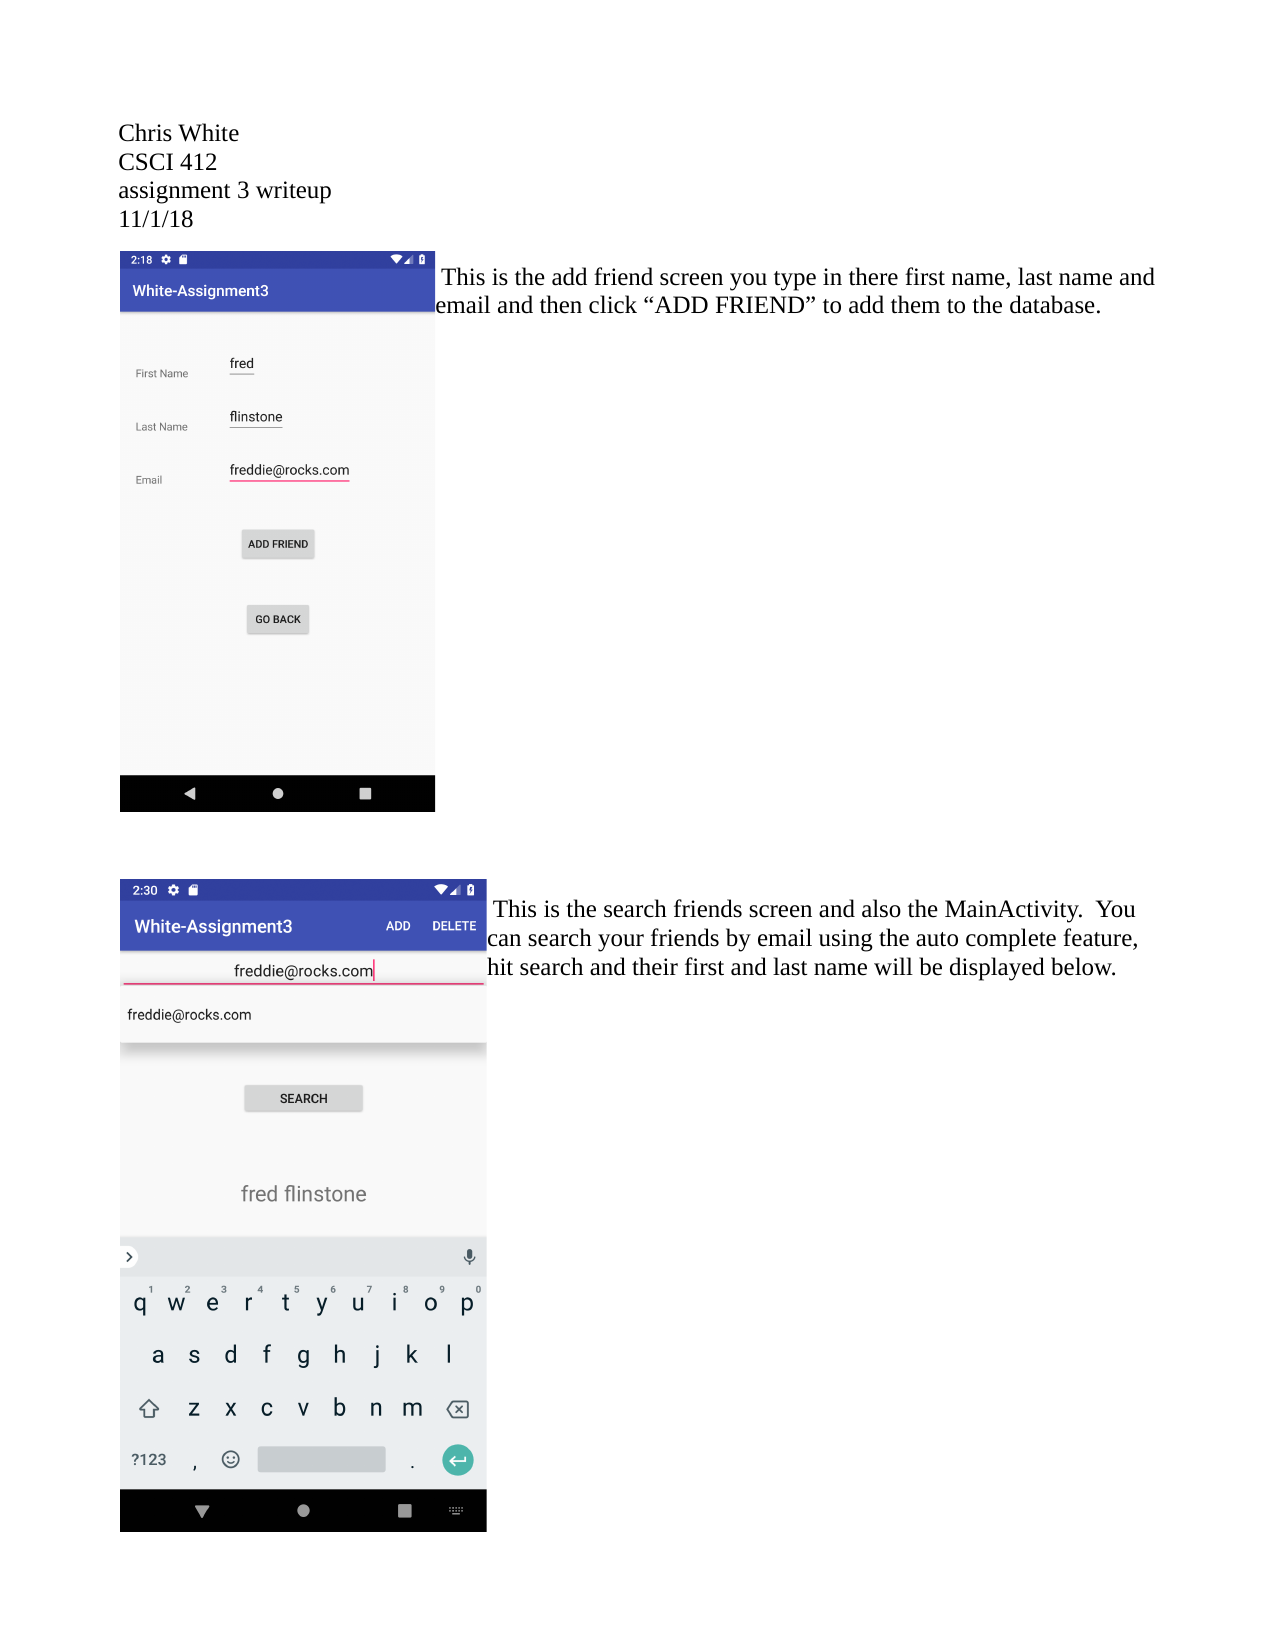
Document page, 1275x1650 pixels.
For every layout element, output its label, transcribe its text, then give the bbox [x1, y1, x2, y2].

text CSCI 412 [118, 147, 1157, 176]
text Chris White [118, 118, 1157, 147]
text This is the search friends screen and also the MainActivity. You can search your friends by email using the auto complete feature, hit search and their first and last name will be displayed below. [487, 894, 1157, 981]
text 11/1/18 [118, 204, 1157, 233]
text This is the add friend screen you type in there first name, last name and email and then click “ADD FRIEND” to add them to the database. [436, 262, 1157, 319]
picture [120, 251, 436, 812]
picture [120, 879, 487, 1532]
text assignment 3 writeup [118, 176, 1157, 204]
